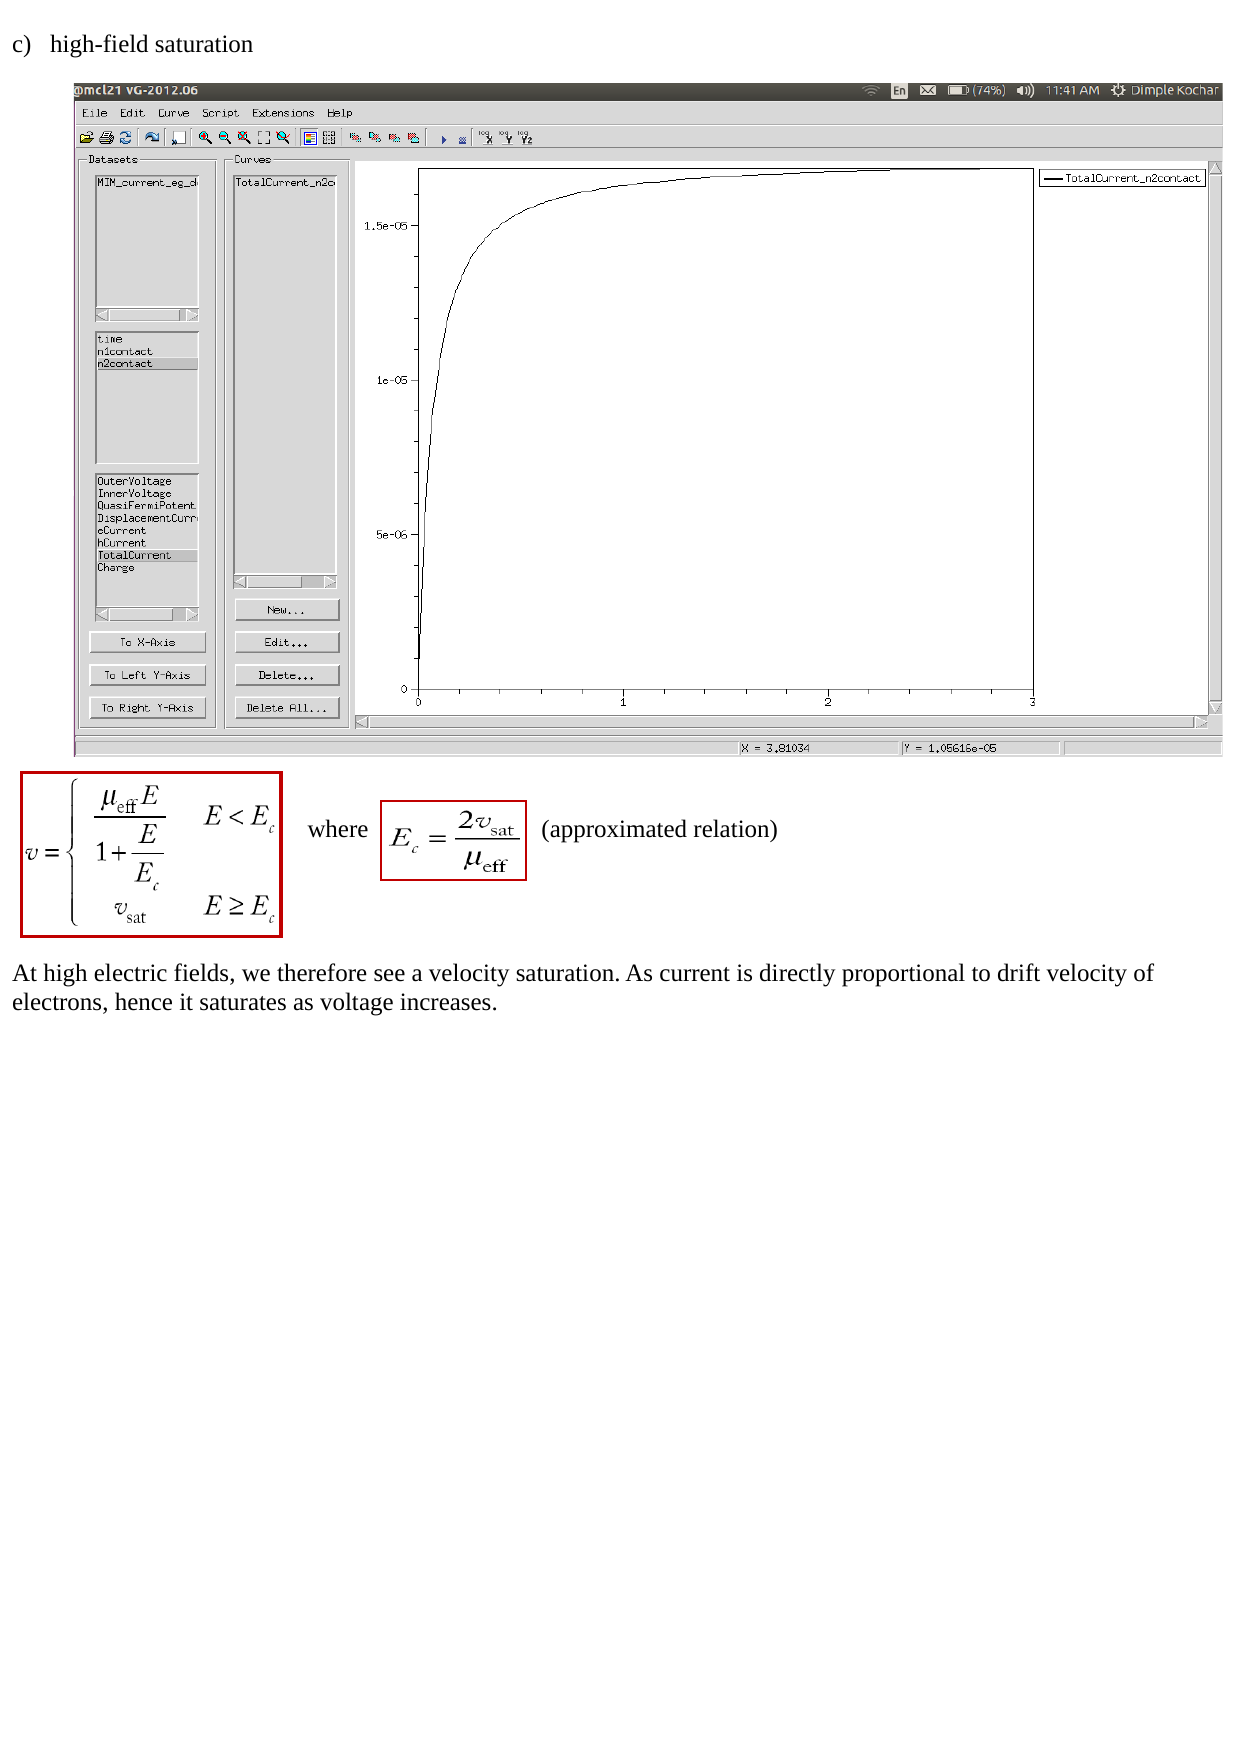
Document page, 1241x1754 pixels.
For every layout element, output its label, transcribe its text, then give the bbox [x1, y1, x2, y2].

text where [283, 814, 380, 843]
text c) high-field saturation [12, 29, 1228, 58]
text (approximated relation) [527, 814, 1228, 843]
picture [23, 774, 279, 935]
text At high electric fields, we therefore see a velocity saturation. As current is directly proportional to drift velocity of electrons, hence it saturates as voltage increases. [12, 958, 1228, 1015]
picture [73, 83, 1223, 757]
